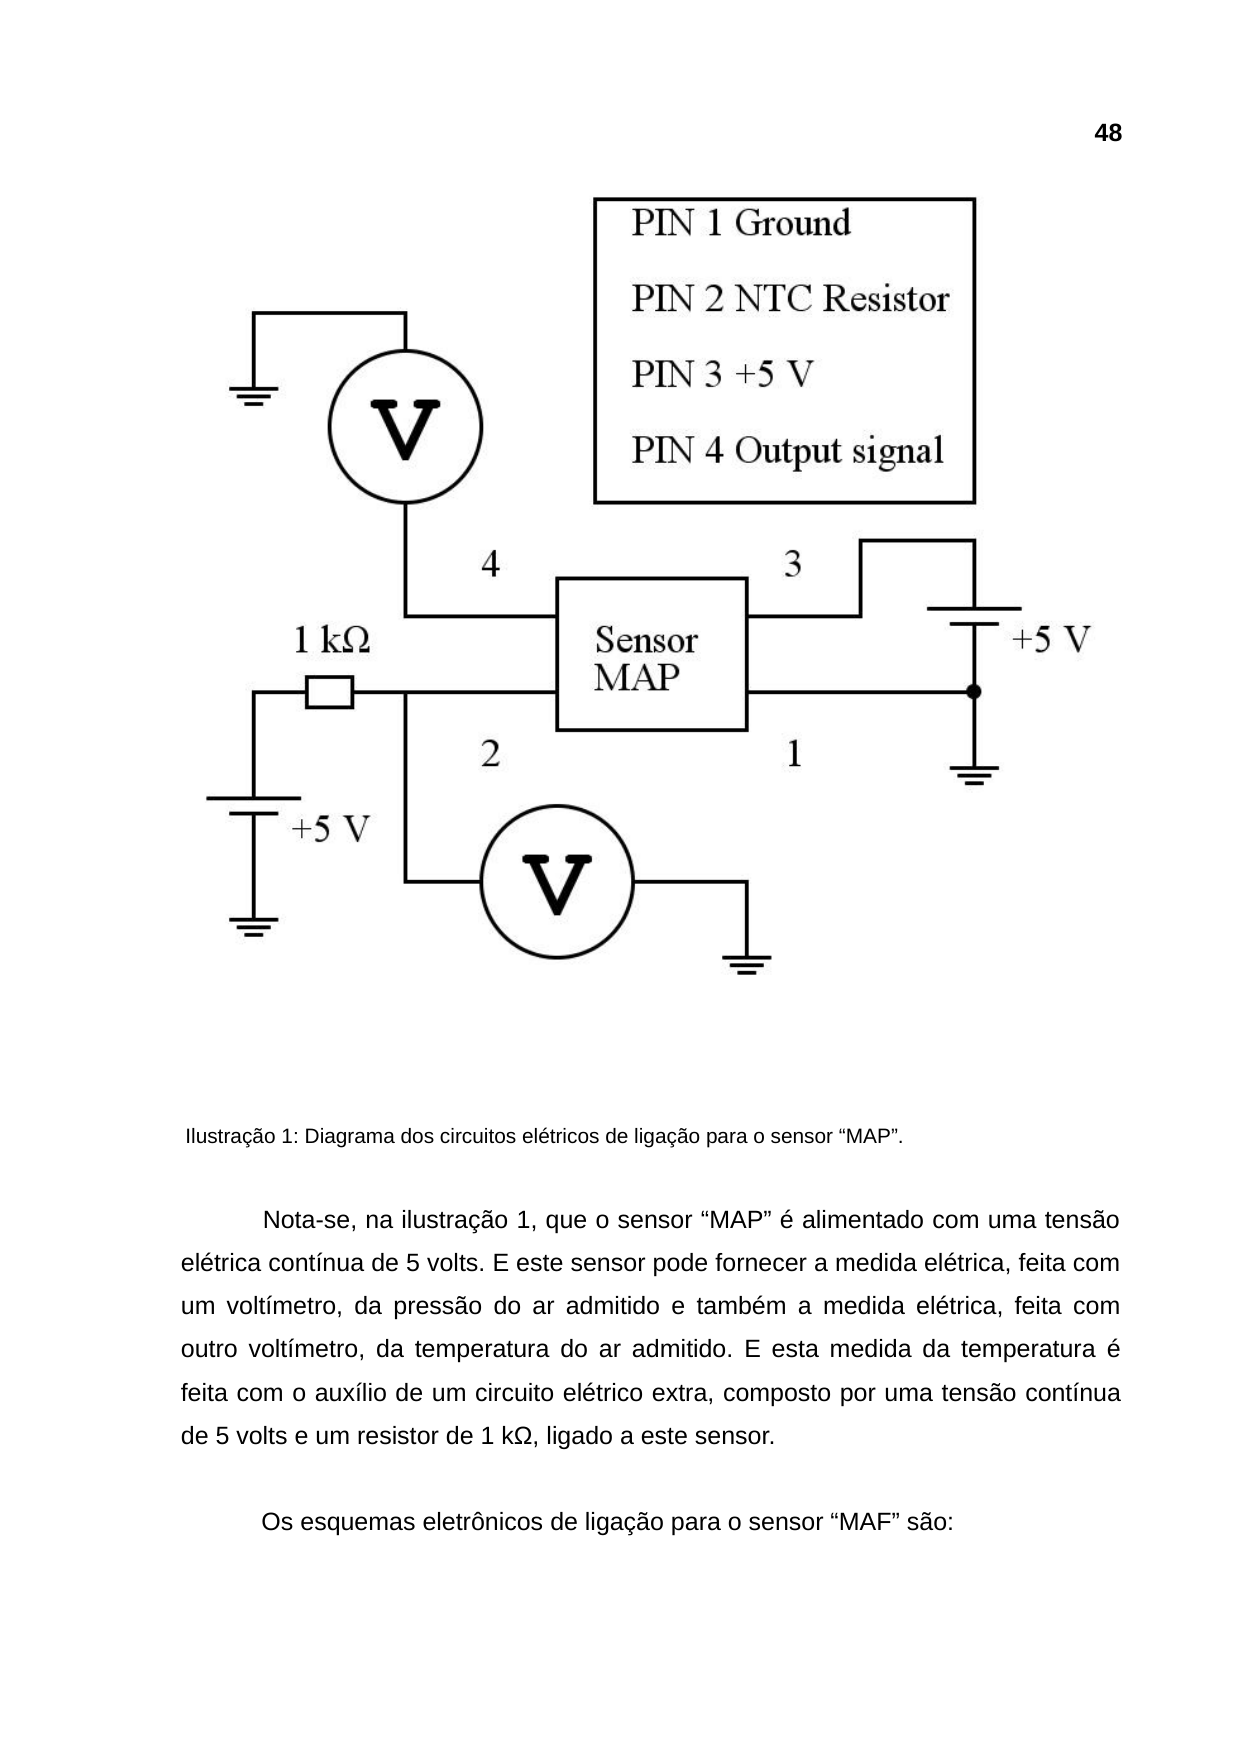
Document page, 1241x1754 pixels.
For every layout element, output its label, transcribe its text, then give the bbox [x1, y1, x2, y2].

text Nota-se, na ilustração 1, que o sensor “MAP” é alimentado com uma tensão elétrica contínua de 5 volts. E este sensor pode fornecer a medida elétrica, feita com um voltímetro, da pressão do ar admitido e também a medida elétrica, feita com outro voltímetro, da temperatura do ar admitido. E esta medida da temperatura é feita com o auxílio de um circuito elétrico extra, composto por uma tensão contínua de 5 volts e um resistor de 1 kΩ, ligado a este sensor. [181, 1205, 1122, 1449]
text Os esquemas eletrônicos de ligação para o sensor “MAF” são: [181, 1507, 1122, 1536]
text Ilustração 1: Diagrama dos circuitos elétricos de ligação para o sensor “MAP”. [185, 1124, 1117, 1147]
picture [185, 176, 1118, 1124]
